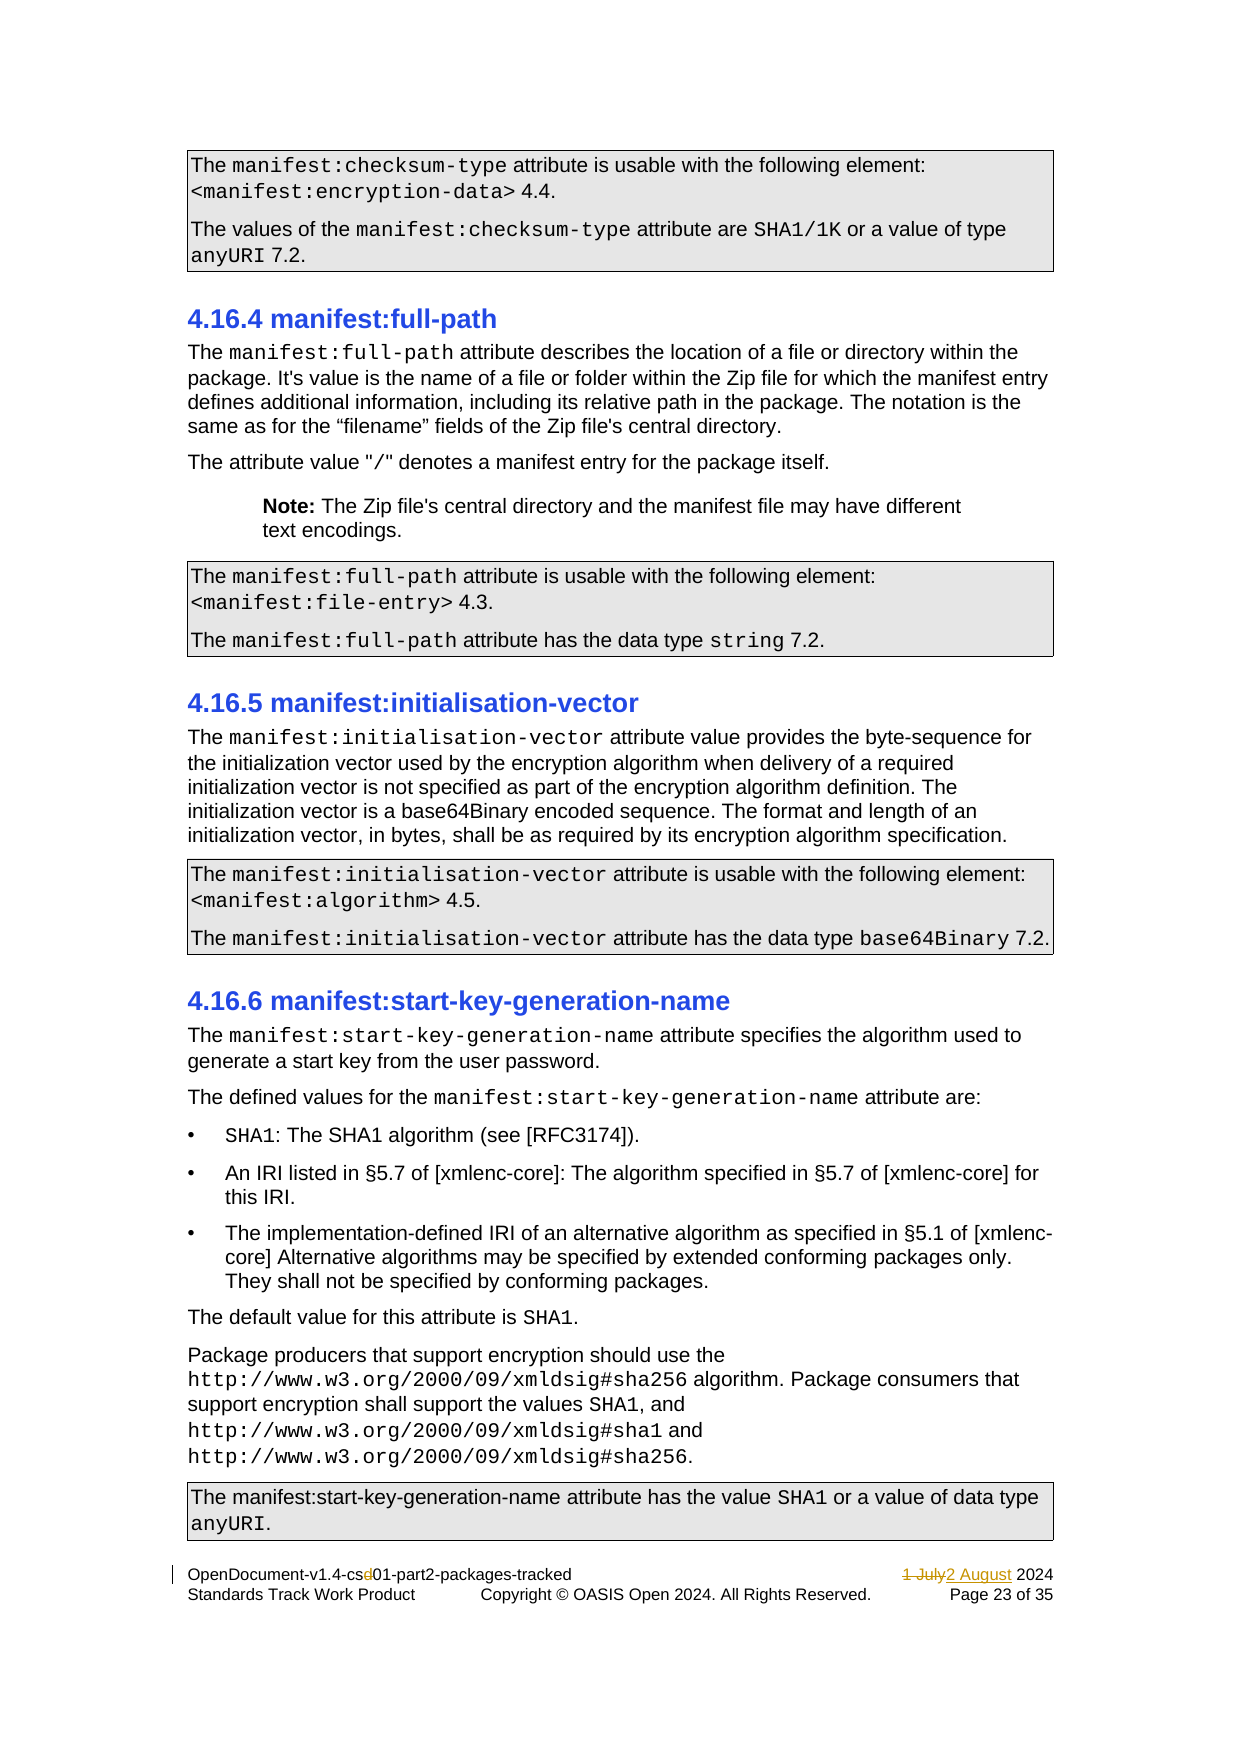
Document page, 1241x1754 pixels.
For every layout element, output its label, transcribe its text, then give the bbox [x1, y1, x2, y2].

list The manifest:initialisation-vector attribute is usable with the following element: <manifest:algorithm> 4.5. [188, 860, 1053, 913]
subtitle manifest:start-key-generation-name [187, 985, 1053, 1017]
list The manifest:initialisation-vector attribute has the data type base64Binary 7.2. [188, 922, 1053, 954]
text The defined values for the manifest:start-key-generation-name attribute are: [187, 1084, 1053, 1110]
text The manifest:initialisation-vector attribute value provides the byte-sequence for the initialization vector used by the encryption algorithm when delivery of a required initialization vector is not specified as part of the encryption algorithm definition. The initialization vector is a base64Binary encoded sequence. The format and length of an initialization vector, in bytes, shall be as required by its encryption algorithm specification. [187, 725, 1053, 846]
text The attribute value "/" denotes a manifest entry for the package itself. [187, 450, 1053, 476]
list The manifest:full-path attribute is usable with the following element: <manifest:file-entry> 4.3. [188, 562, 1053, 615]
list SHA1: The SHA1 algorithm (see [RFC3174]). [187, 1122, 1053, 1148]
subtitle manifest:initialisation-vector [187, 687, 1053, 719]
text The manifest:start-key-generation-name attribute specifies the algorithm used to generate a start key from the user password. [187, 1023, 1053, 1072]
list An IRI listed in §5.7 of [xmlenc-core]: The algorithm specified in §5.7 of [xmlenc-core] for this IRI. [187, 1160, 1053, 1208]
list The manifest:checksum-type attribute is usable with the following element: <manifest:encryption-data> 4.4. [188, 151, 1053, 205]
list The manifest:full-path attribute has the data type string 7.2. [188, 624, 1053, 656]
text The default value for this attribute is SHA1. [187, 1304, 1053, 1330]
text Package producers that support encryption should use the http://www.w3.org/2000/09/xmldsig#sha256 algorithm. Package consumers that support encryption shall support the values SHA1, and http://www.w3.org/2000/09/xmldsig#sha1 and http://www.w3.org/2000/09/xmldsig#sha256. [187, 1342, 1053, 1470]
list The implementation-defined IRI of an alternative algorithm as specified in §5.1 of [xmlenc-core] Alternative algorithms may be specified by extended conforming packages only. They shall not be specified by conforming packages. [187, 1221, 1053, 1292]
text The manifest:full-path attribute describes the location of a file or directory within the package. It's value is the name of a file or folder within the Zip file for which the manifest entry defines additional information, including its relative path in the package. The notation is the same as for the “filename” fields of the Zip file's central directory. [187, 340, 1053, 438]
list The values of the manifest:checksum-type attribute are SHA1/1K or a value of type anyURI 7.2. [188, 214, 1053, 271]
text Note: The Zip file's central directory and the manifest file may have different text encodings. [262, 494, 978, 542]
subtitle manifest:full-path [187, 303, 1053, 334]
list The manifest:start-key-generation-name attribute has the value SHA1 or a value of data type anyURI. [188, 1483, 1053, 1540]
